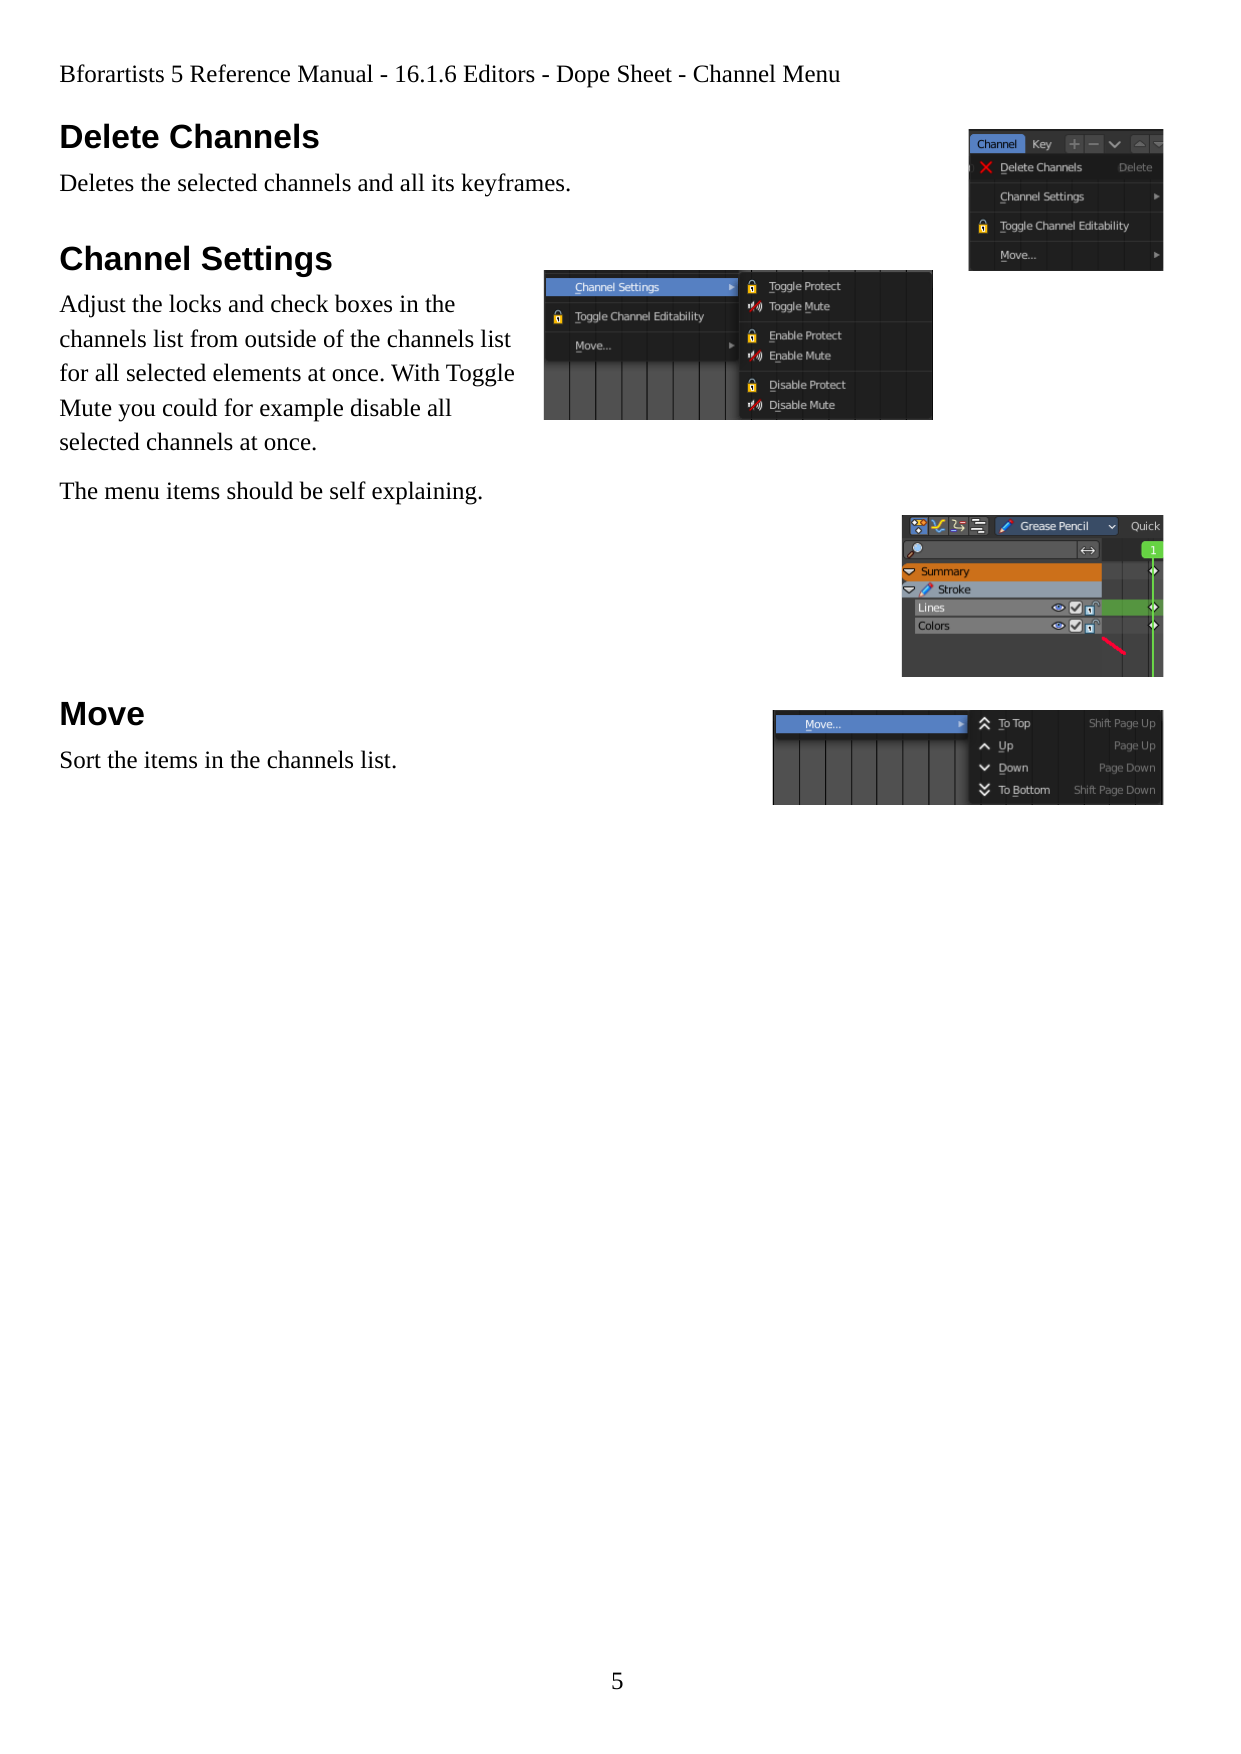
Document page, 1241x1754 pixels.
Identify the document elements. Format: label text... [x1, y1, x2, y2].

text Deletes the selected channels and all its keyframes. [59, 168, 968, 197]
picture [772, 710, 1164, 805]
text Adjust the locks and check boxes in the channels list from outside of the channels list for all selected elements at once. With Toggle Mute you could for example disable all selected channels at once. [59, 289, 1181, 456]
picture [543, 270, 933, 420]
text Sort the items in the channels list. [59, 745, 772, 773]
text The menu items should be self explaining. [59, 476, 1181, 505]
subtitle Move [59, 693, 1181, 732]
subtitle Channel Settings [59, 238, 1181, 277]
picture [968, 129, 1164, 271]
picture [901, 515, 1164, 677]
subtitle Delete Channels [59, 117, 1181, 156]
